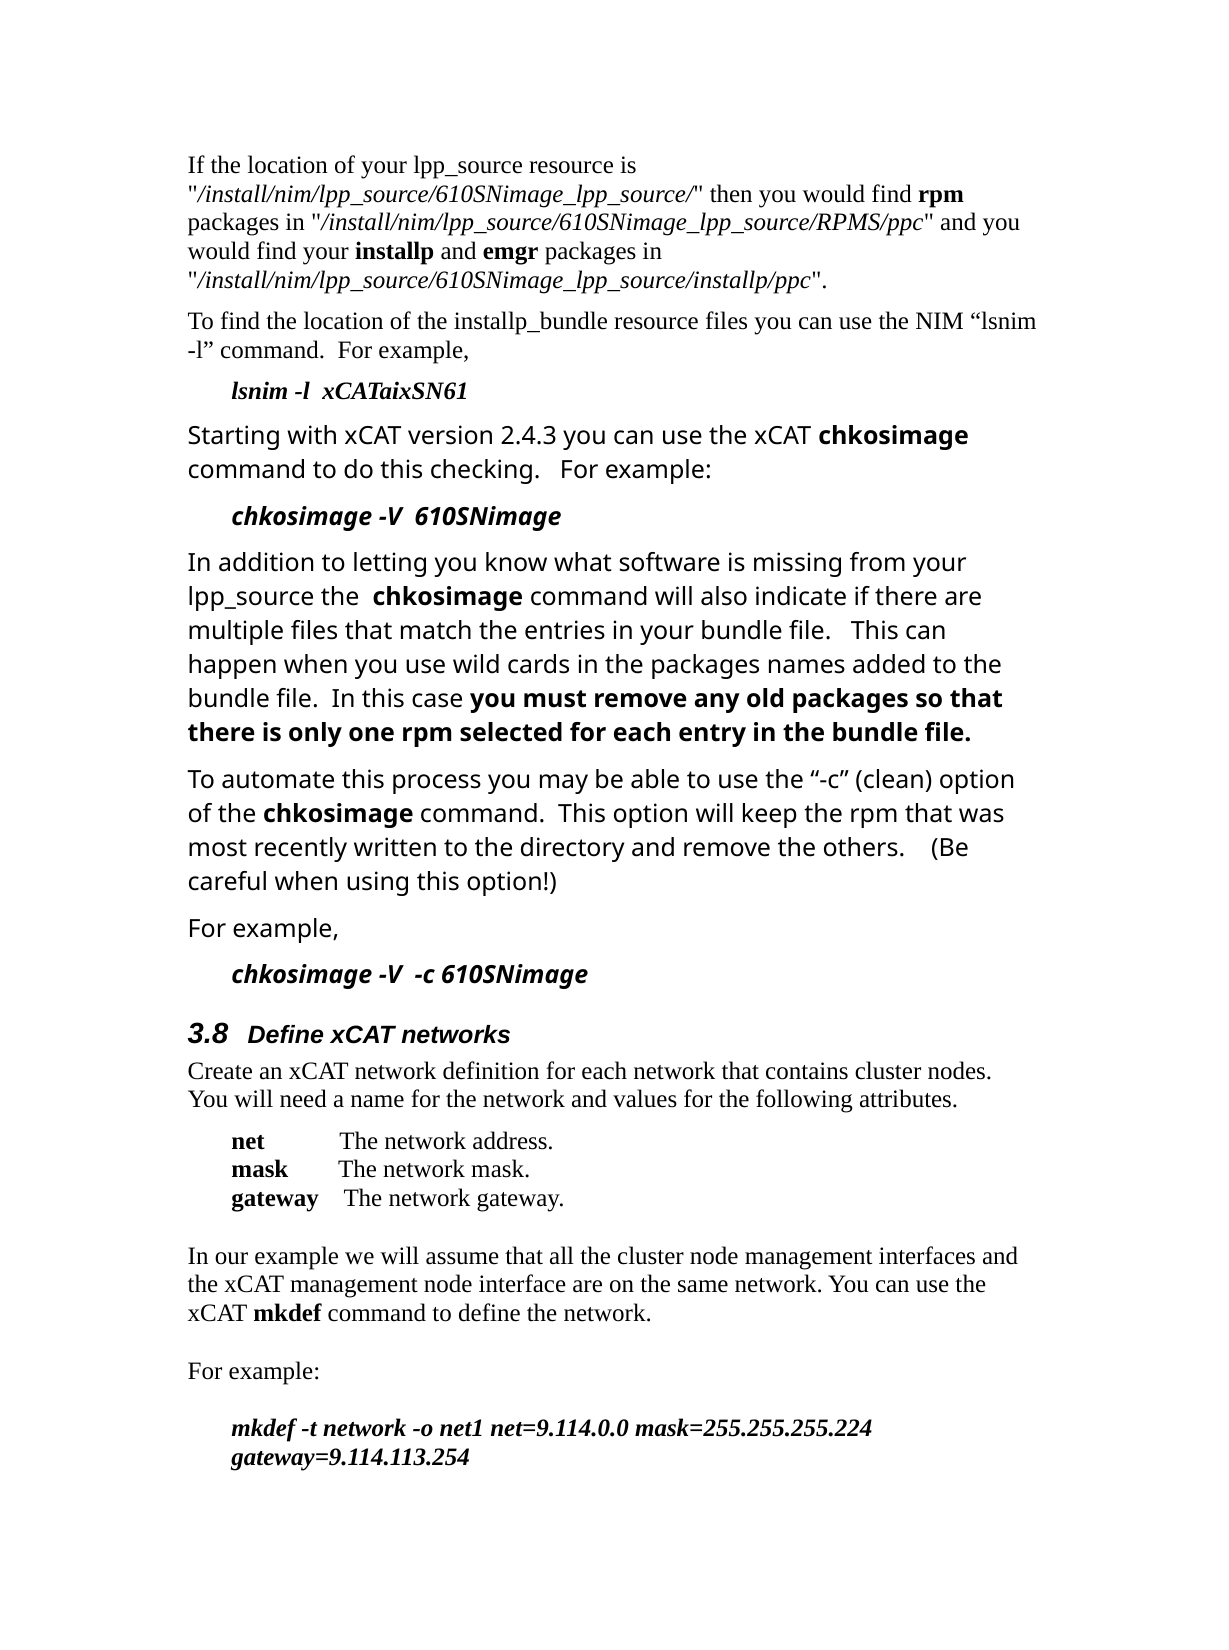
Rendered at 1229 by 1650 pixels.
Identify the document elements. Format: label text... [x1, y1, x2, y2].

text net The network address. [187, 1126, 1041, 1154]
text chkosimage -V -c 610SNimage [187, 957, 1041, 991]
text mask The network mask. [187, 1154, 1041, 1183]
text For example: [187, 1356, 1041, 1384]
text gateway The network gateway. [187, 1183, 1041, 1212]
text To find the location of the installp_bundle resource files you can use the NIM “lsnim -l” command. For example, [187, 306, 1041, 364]
text chkosimage -V 610SNimage [187, 498, 1041, 532]
subtitle Define xCAT networks [187, 1016, 1041, 1049]
text mkdef -t network -o net1 net=9.114.0.0 mask=255.255.255.224 gateway=9.114.113.254 [187, 1413, 1041, 1471]
text To automate this process you may be able to use the “-c” (clean) option of the chkosimage command. This option will keep the rpm that was most recently written to the directory and remove the others. (Be careful when using this option!) [187, 762, 1041, 898]
text If the location of your lpp_source resource is "/install/nim/lpp_source/610SNimage_lpp_source/" then you would find rpm packages in "/install/nim/lpp_source/610SNimage_lpp_source/RPMS/ppc" and you would find your installp and emgr packages in "/install/nim/lpp_source/610SNimage_lpp_source/installp/ppc". [187, 150, 1041, 294]
text For example, [187, 910, 1041, 944]
text Starting with xCAT version 2.4.3 you can use the xCAT chkosimage command to do this checking. For example: [187, 417, 1041, 486]
text Create an xCAT network definition for each network that contains cluster nodes. You will need a name for the network and values for the following attributes. [187, 1056, 1041, 1113]
text In our example we will assume that all the cluster node management interfaces and the xCAT management node interface are on the same network. You can use the xCAT mkdef command to define the network. [187, 1241, 1041, 1327]
text In addition to letting you know what software is missing from your lpp_source the chkosimage command will also indicate if there are multiple files that match the entries in your bundle file. This can happen when you use wild cards in the packages names added to the bundle file. In this case you must remove any old packages so that there is only one rpm selected for each entry in the bundle file. [187, 545, 1041, 749]
text lsnim -l xCATaixSN61 [187, 376, 1041, 405]
